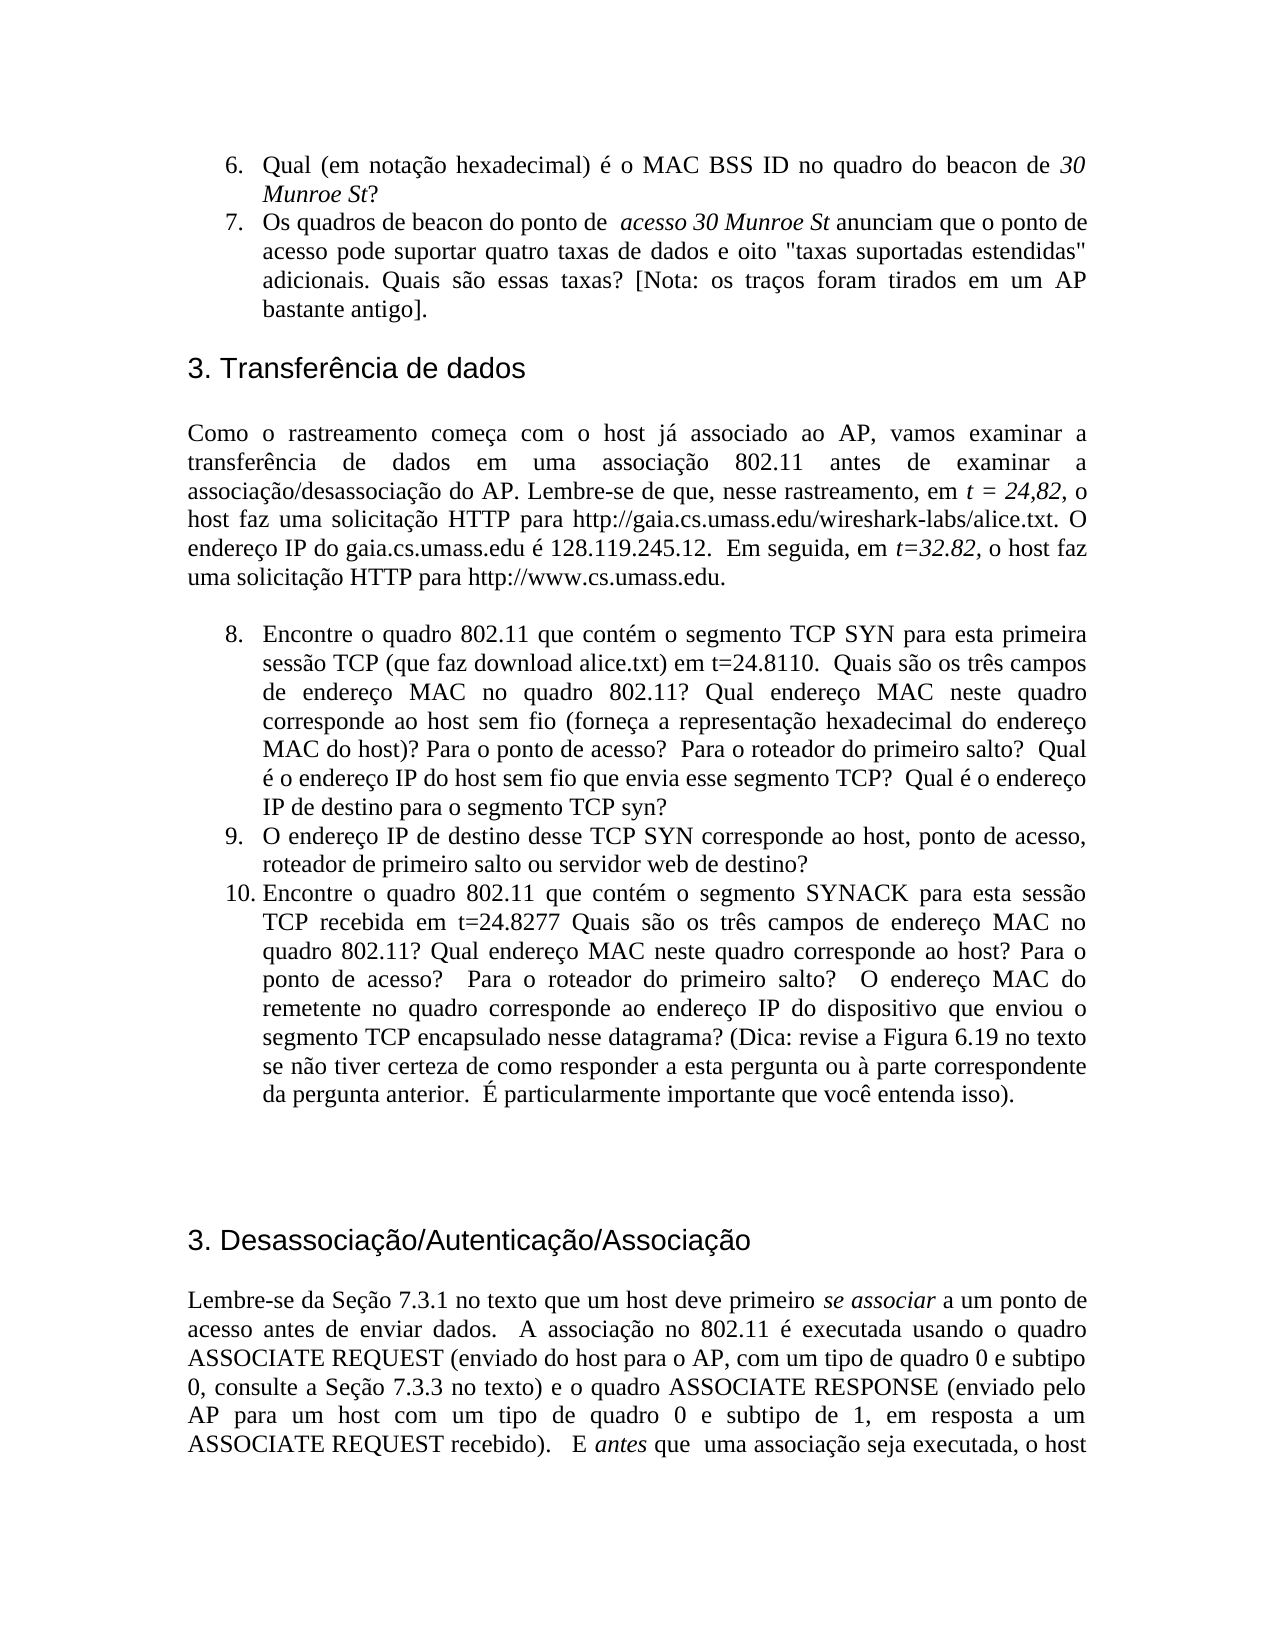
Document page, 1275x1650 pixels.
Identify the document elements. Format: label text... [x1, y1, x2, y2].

text 3. Transferência de dados [187, 351, 1087, 385]
list Os quadros de beacon do ponto de acesso 30 Munroe St anunciam que o ponto de acesso pode suportar quatro taxas de dados e oito "taxas suportadas estendidas" adicionais. Quais são essas taxas? [Nota: os traços foram tirados em um AP bastante antigo]. [225, 207, 1087, 322]
list Encontre o quadro 802.11 que contém o segmento TCP SYN para esta primeira sessão TCP (que faz download alice.txt) em t=24.8110. Quais são os três campos de endereço MAC no quadro 802.11? Qual endereço MAC neste quadro corresponde ao host sem fio (forneça a representação hexadecimal do endereço MAC do host)? Para o ponto de acesso? Para o roteador do primeiro salto? Qual é o endereço IP do host sem fio que envia esse segmento TCP? Qual é o endereço IP de destino para o segmento TCP syn? [225, 619, 1087, 821]
list O endereço IP de destino desse TCP SYN corresponde ao host, ponto de acesso, roteador de primeiro salto ou servidor web de destino? [225, 821, 1087, 878]
list Qual (em notação hexadecimal) é o MAC BSS ID no quadro do beacon de 30 Munroe St? [225, 150, 1087, 207]
text 3. Desassociação/Autenticação/Associação [187, 1223, 1087, 1257]
text Como o rastreamento começa com o host já associado ao AP, vamos examinar a transferência de dados em uma associação 802.11 antes de examinar a associação/desassociação do AP. Lembre-se de que, nesse rastreamento, em t = 24,82, o host faz uma solicitação HTTP para http://gaia.cs.umass.edu/wireshark-labs/alice.txt. O endereço IP do gaia.cs.umass.edu é 128.119.245.12. Em seguida, em t=32.82, o host faz uma solicitação HTTP para http://www.cs.umass.edu. [187, 418, 1087, 591]
list Encontre o quadro 802.11 que contém o segmento SYNACK para esta sessão TCP recebida em t=24.8277 Quais são os três campos de endereço MAC no quadro 802.11? Qual endereço MAC neste quadro corresponde ao host? Para o ponto de acesso? Para o roteador do primeiro salto? O endereço MAC do remetente no quadro corresponde ao endereço IP do dispositivo que enviou o segmento TCP encapsulado nesse datagrama? (Dica: revise a Figura 6.19 no texto se não tiver certeza de como responder a esta pergunta ou à parte correspondente da pergunta anterior. É particularmente importante que você entenda isso). [225, 878, 1087, 1108]
text Lembre-se da Seção 7.3.1 no texto que um host deve primeiro se associar a um ponto de acesso antes de enviar dados. A associação no 802.11 é executada usando o quadro ASSOCIATE REQUEST (enviado do host para o AP, com um tipo de quadro 0 e subtipo 0, consulte a Seção 7.3.3 no texto) e o quadro ASSOCIATE RESPONSE (enviado pelo AP para um host com um tipo de quadro 0 e subtipo de 1, em resposta a um ASSOCIATE REQUEST recebido). E antes que uma associação seja executada, o host [187, 1286, 1087, 1458]
